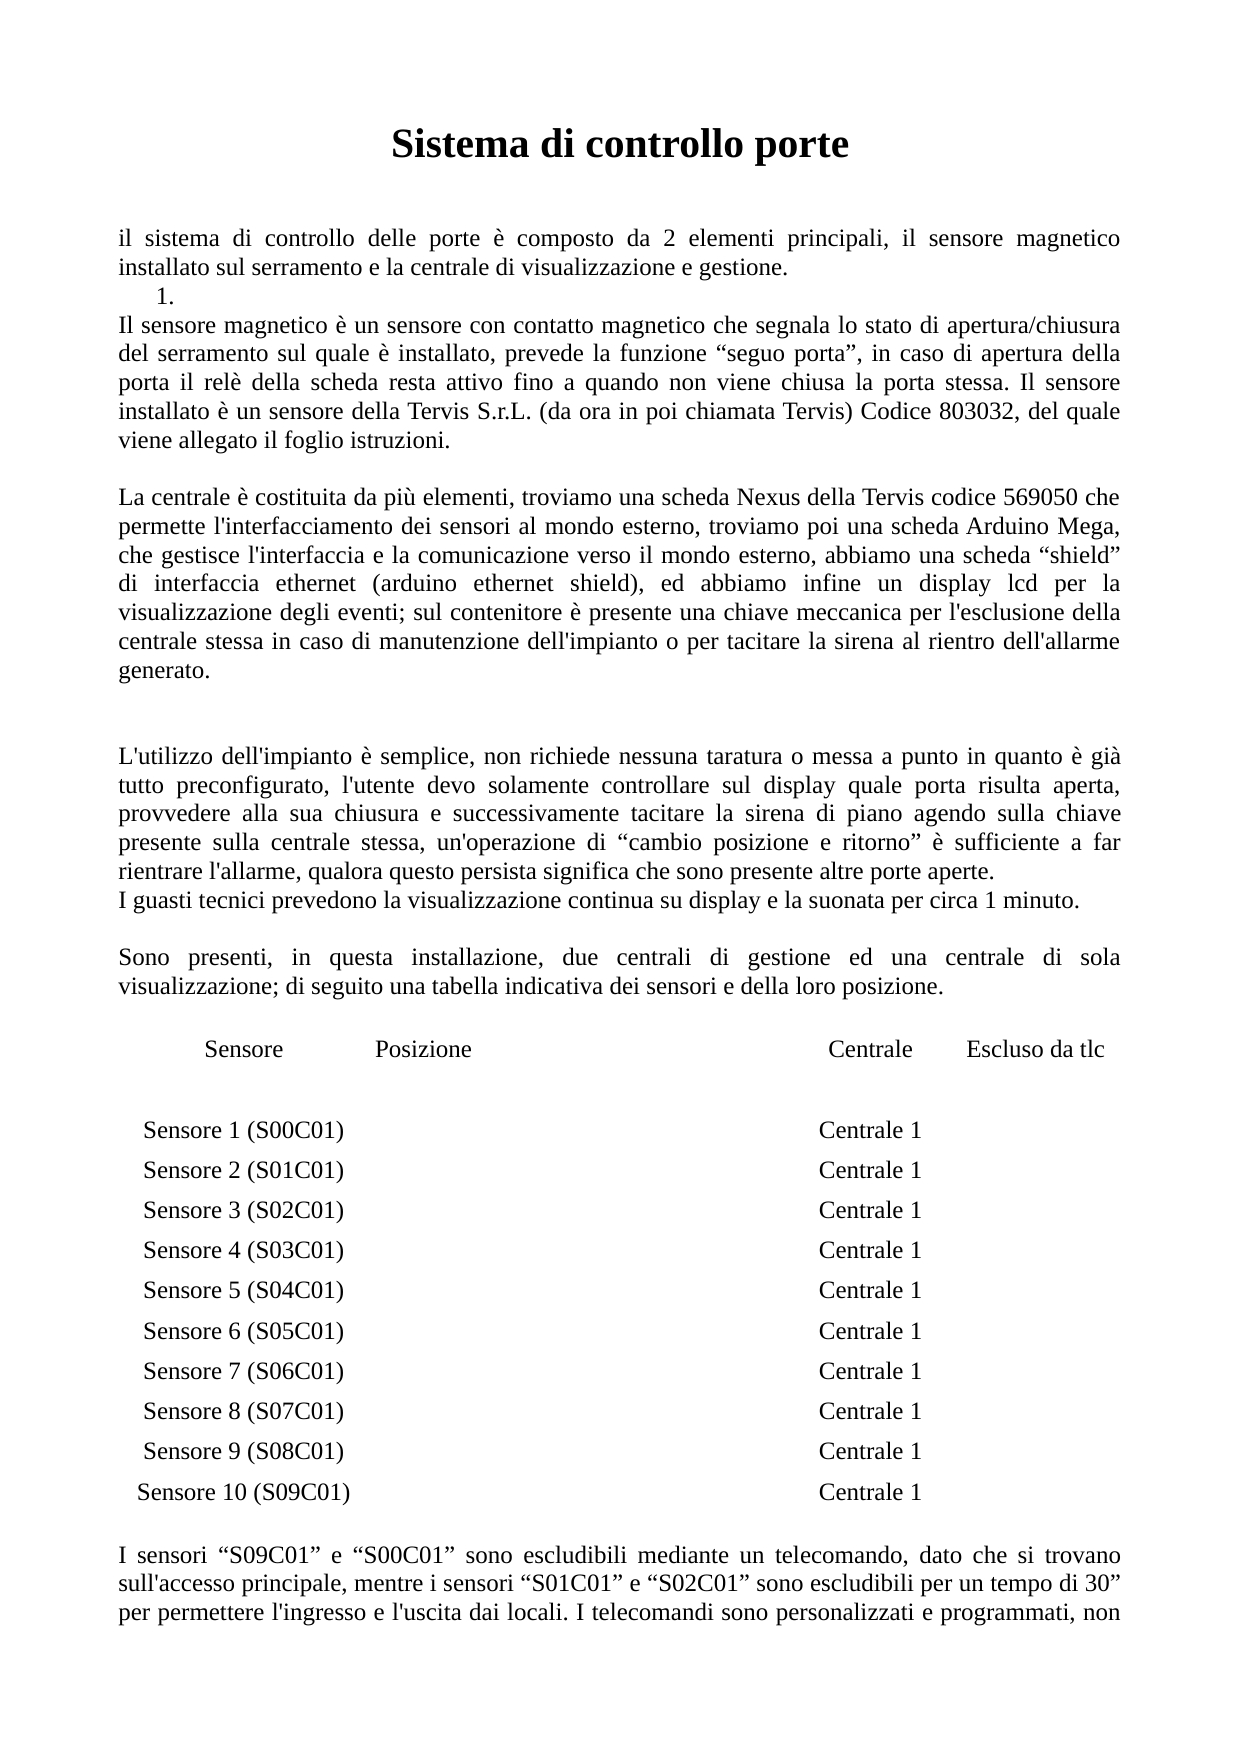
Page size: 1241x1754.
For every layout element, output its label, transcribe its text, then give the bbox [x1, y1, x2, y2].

table_cell Centrale 1 [793, 1109, 948, 1149]
table_cell Centrale 1 [793, 1310, 948, 1350]
table_cell Sensore 5 (S04C01) [118, 1270, 369, 1310]
table_cell Sensore 10 (S09C01) [118, 1471, 369, 1511]
table_cell [369, 1390, 793, 1431]
text I guasti tecnici prevedono la visualizzazione continua su display e la suonata per circa 1 minuto. [118, 885, 1122, 913]
text Sistema di controllo porte [118, 118, 1122, 166]
table_cell [118, 1069, 369, 1109]
table_cell [948, 1149, 1123, 1189]
table_cell [948, 1109, 1123, 1149]
table_cell Centrale 1 [793, 1230, 948, 1270]
text L'utilizzo dell'impianto è semplice, non richiede nessuna taratura o messa a punto in quanto è già tutto preconfigurato, l'utente devo solamente controllare sul display quale porta risulta aperta, provvedere alla sua chiusura e successivamente tacitare la sirena di piano agendo sulla chiave presente sulla centrale stessa, un'operazione di “cambio posizione e ritorno” è sufficiente a far rientrare l'allarme, qualora questo persista significa che sono presente altre porte aperte. [118, 741, 1122, 885]
table_header Escluso da tlc [948, 1029, 1123, 1069]
table_cell Sensore 4 (S03C01) [118, 1230, 369, 1270]
table_cell [948, 1471, 1123, 1511]
table_cell Sensore 2 (S01C01) [118, 1149, 369, 1189]
table_cell Sensore 8 (S07C01) [118, 1390, 369, 1431]
table_header Sensore [118, 1029, 369, 1069]
table_header Centrale [793, 1029, 948, 1069]
table_cell [369, 1189, 793, 1229]
text il sistema di controllo delle porte è composto da 2 elementi principali, il sensore magnetico installato sul serramento e la centrale di visualizzazione e gestione. [118, 223, 1122, 281]
table_cell Centrale 1 [793, 1189, 948, 1229]
table_cell [369, 1350, 793, 1390]
table_cell [369, 1069, 793, 1109]
table_cell [369, 1149, 793, 1189]
table_cell Centrale 1 [793, 1350, 948, 1390]
table_cell [948, 1069, 1123, 1109]
table_cell [369, 1431, 793, 1471]
table_cell [948, 1310, 1123, 1350]
table_cell [369, 1310, 793, 1350]
table_cell [948, 1189, 1123, 1229]
table_cell [948, 1431, 1123, 1471]
text I sensori “S09C01” e “S00C01” sono escludibili mediante un telecomando, dato che si trovano sull'accesso principale, mentre i sensori “S01C01” e “S02C01” sono escludibili per un tempo di 30” per permettere l'ingresso e l'uscita dai locali. I telecomandi sono personalizzati e programmati, non [118, 1540, 1122, 1626]
text Sono presenti, in questa installazione, due centrali di gestione ed una centrale di sola visualizzazione; di seguito una tabella indicativa dei sensori e della loro posizione. [118, 942, 1122, 1000]
table_cell Centrale 1 [793, 1471, 948, 1511]
table_cell Centrale 1 [793, 1390, 948, 1431]
table_cell [369, 1270, 793, 1310]
table_cell [948, 1390, 1123, 1431]
table_cell [793, 1069, 948, 1109]
table_cell Sensore 1 (S00C01) [118, 1109, 369, 1149]
table_header Posizione [369, 1029, 793, 1069]
table_cell [369, 1471, 793, 1511]
table_cell Sensore 7 (S06C01) [118, 1350, 369, 1390]
table_cell [948, 1350, 1123, 1390]
table_cell [369, 1230, 793, 1270]
text La centrale è costituita da più elementi, troviamo una scheda Nexus della Tervis codice 569050 che permette l'interfacciamento dei sensori al mondo esterno, troviamo poi una scheda Arduino Mega, che gestisce l'interfaccia e la comunicazione verso il mondo esterno, abbiamo una scheda “shield” di interfaccia ethernet (arduino ethernet shield), ed abbiamo infine un display lcd per la visualizzazione degli eventi; sul contenitore è presente una chiave meccanica per l'esclusione della centrale stessa in caso di manutenzione dell'impianto o per tacitare la sirena al rientro dell'allarme generato. [118, 482, 1122, 683]
table_cell [948, 1230, 1123, 1270]
table_cell Centrale 1 [793, 1431, 948, 1471]
table_cell Centrale 1 [793, 1149, 948, 1189]
table_cell Sensore 3 (S02C01) [118, 1189, 369, 1229]
table_cell Sensore 6 (S05C01) [118, 1310, 369, 1350]
table_cell [369, 1109, 793, 1149]
text Il sensore magnetico è un sensore con contatto magnetico che segnala lo stato di apertura/chiusura del serramento sul quale è installato, prevede la funzione “seguo porta”, in caso di apertura della porta il relè della scheda resta attivo fino a quando non viene chiusa la porta stessa. Il sensore installato è un sensore della Tervis S.r.L. (da ora in poi chiamata Tervis) Codice 803032, del quale viene allegato il foglio istruzioni. [118, 310, 1122, 453]
table_cell [948, 1270, 1123, 1310]
table_cell Centrale 1 [793, 1270, 948, 1310]
table_cell Sensore 9 (S08C01) [118, 1431, 369, 1471]
